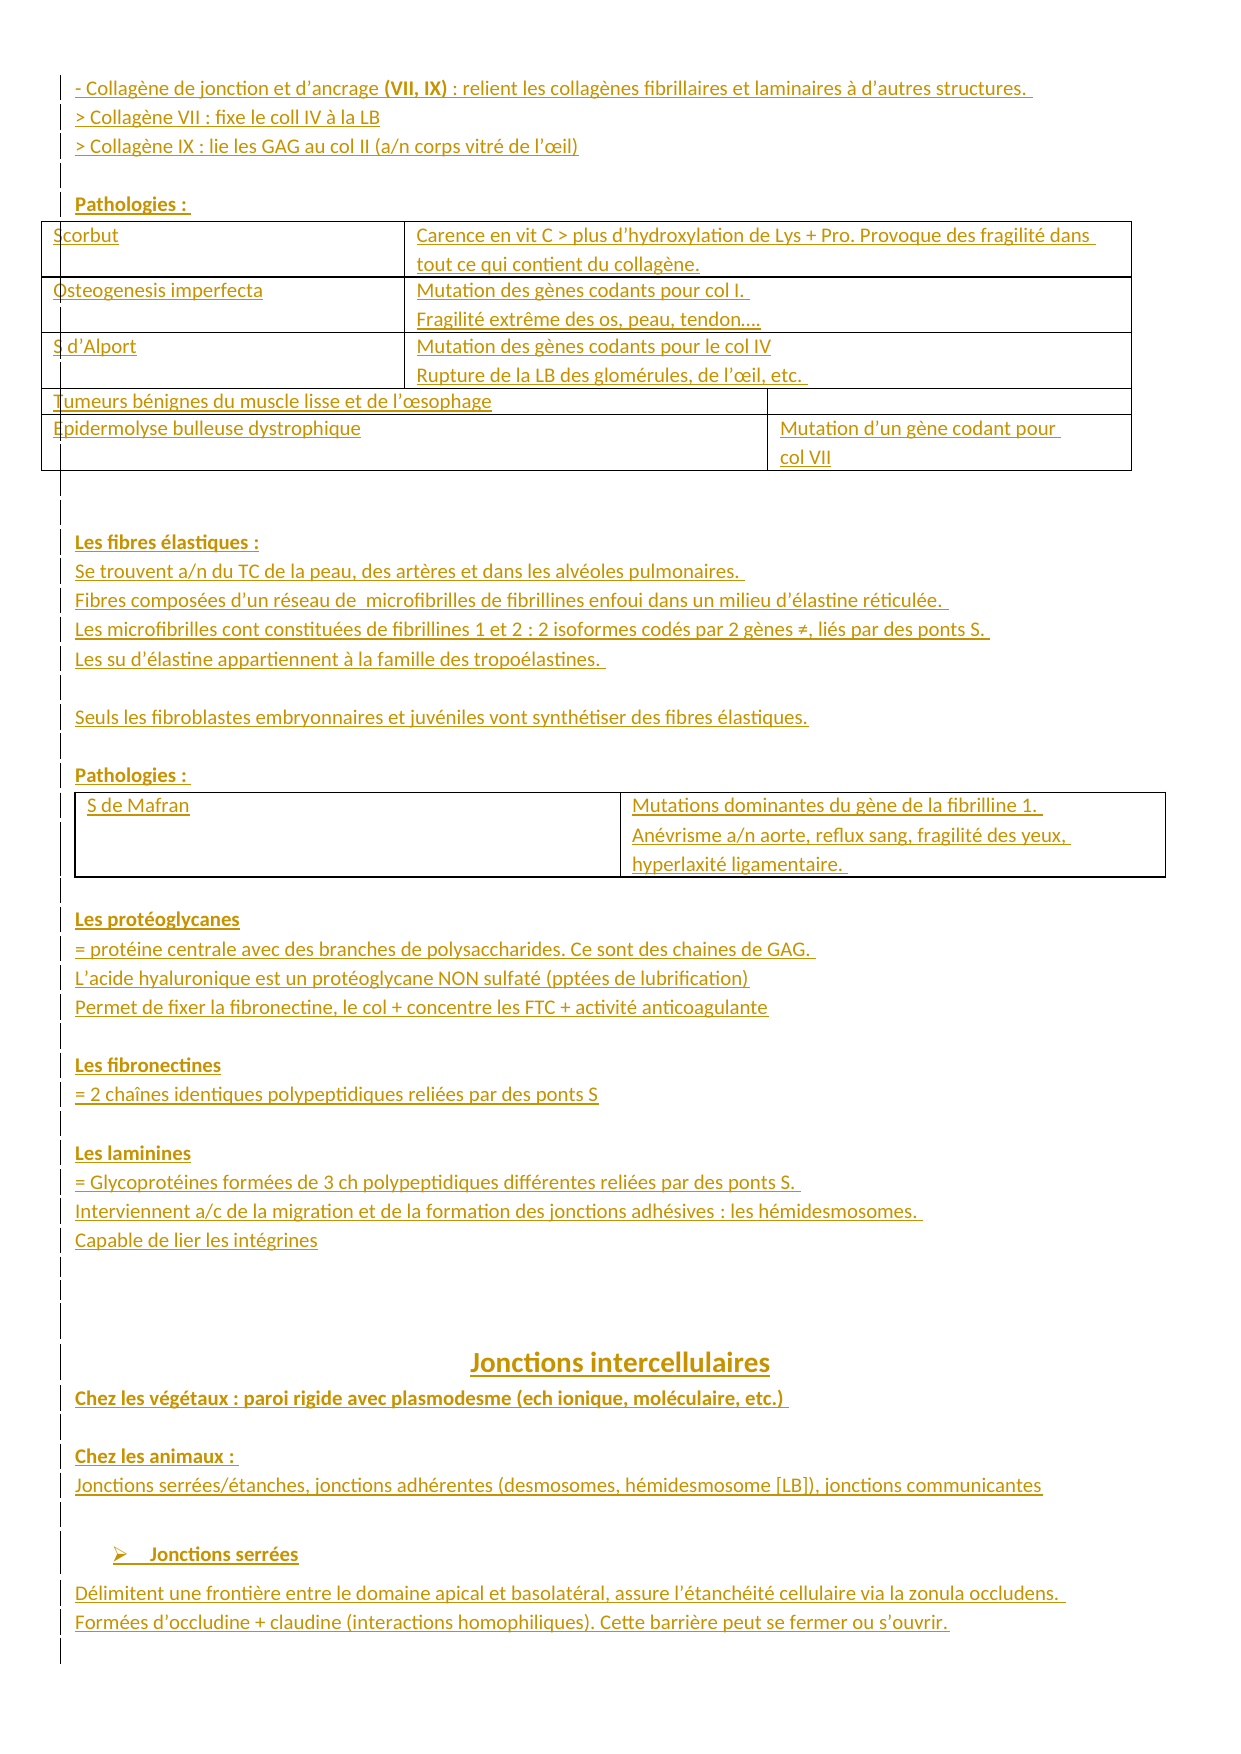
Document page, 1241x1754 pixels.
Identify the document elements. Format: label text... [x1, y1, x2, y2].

text Les su d’élastine appartiennent à la famille des tropoélastines. [75, 646, 1165, 671]
table_cell Epidermolyse bulleuse dystrophique [42, 415, 767, 470]
text - Collagène de jonction et d’ancrage (VII, IX) : relient les collagènes fibrillaires et laminaires à d’autres structures. [75, 75, 1165, 100]
text = Glycoprotéines formées de 3 ch polypeptidiques différentes reliées par des ponts S. [75, 1169, 1165, 1194]
table_cell Mutation des gènes codants pour le col IV Rupture de la LB des glomérules, de l’œil, etc. [405, 333, 1131, 388]
text Les laminines [75, 1140, 1165, 1165]
text = protéine centrale avec des branches de polysaccharides. Ce sont des chaines de GAG. [75, 936, 1165, 961]
table_header S de Mafran [76, 793, 620, 876]
table_header Mutations dominantes du gène de la fibrilline 1. Anévrisme a/n aorte, reflux sang, fragilité des yeux, hyperlaxité ligamentaire. [621, 793, 1165, 876]
text Seuls les fibroblastes embryonnaires et juvéniles vont synthétiser des fibres élastiques. [75, 704, 1165, 729]
table_cell Osteogenesis imperfecta [42, 278, 404, 332]
text L’acide hyaluronique est un protéoglycane NON sulfaté (pptées de lubrification) [75, 965, 1165, 990]
text Les protéoglycanes [75, 907, 1165, 932]
text Les fibres élastiques : [75, 529, 1165, 554]
text Pathologies : [75, 762, 1165, 788]
text Se trouvent a/n du TC de la peau, des artères et dans les alvéoles pulmonaires. [75, 558, 1165, 584]
table_header Carence en vit C > plus d’hydroxylation de Lys + Pro. Provoque des fragilité dans tout ce qui contient du collagène. [405, 222, 1131, 276]
text Capable de lier les intégrines [75, 1227, 1165, 1253]
table_header Scorbut [61, 222, 404, 276]
list Jonctions serrées [112, 1531, 1165, 1574]
text Fibres composées d’un réseau de microfibrilles de fibrillines enfoui dans un milieu d’élastine réticulée. [75, 587, 1165, 613]
text Jonctions intercellulaires [75, 1344, 1165, 1380]
text Formées d’occludine + claudine (interactions homophiliques). Cette barrière peut se fermer ou s’ouvrir. [75, 1609, 1165, 1635]
text Chez les végétaux : paroi rigide avec plasmodesme (ech ionique, moléculaire, etc.) [75, 1385, 1165, 1411]
text > Collagène VII : fixe le coll IV à la LB [75, 104, 1165, 129]
text > Collagène IX : lie les GAG au col II (a/n corps vitré de l’œil) [75, 133, 1165, 159]
text Les fibronectines [75, 1052, 1165, 1078]
table_header Scorbut [42, 222, 60, 276]
table_cell [768, 389, 1131, 414]
table_cell S d’Alport [42, 333, 404, 388]
table_cell Mutation d’un gène codant pour col VII [768, 415, 1131, 470]
text Jonctions serrées/étanches, jonctions adhérentes (desmosomes, hémidesmosome [LB]), jonctions communicantes [75, 1473, 1165, 1498]
text Permet de fixer la fibronectine, le col + concentre les FTC + activité anticoagulante [75, 994, 1165, 1019]
text Délimitent une frontière entre le domaine apical et basolatéral, assure l’étanchéité cellulaire via la zonula occludens. [75, 1580, 1165, 1606]
text Chez les animaux : [75, 1443, 1165, 1469]
table_cell Mutation des gènes codants pour col I. Fragilité extrême des os, peau, tendon…. [405, 278, 1131, 332]
text Interviennent a/c de la migration et de la formation des jonctions adhésives : les hémidesmosomes. [75, 1198, 1165, 1224]
text Les microfibrilles cont constituées de fibrillines 1 et 2 : 2 isoformes codés par 2 gènes ≠, liés par des ponts S. [75, 617, 1165, 642]
text = 2 chaînes identiques polypeptidiques reliées par des ponts S [75, 1082, 1165, 1107]
text Pathologies : [75, 192, 1165, 217]
table_cell Tumeurs bénignes du muscle lisse et de l’œsophage [61, 389, 767, 414]
